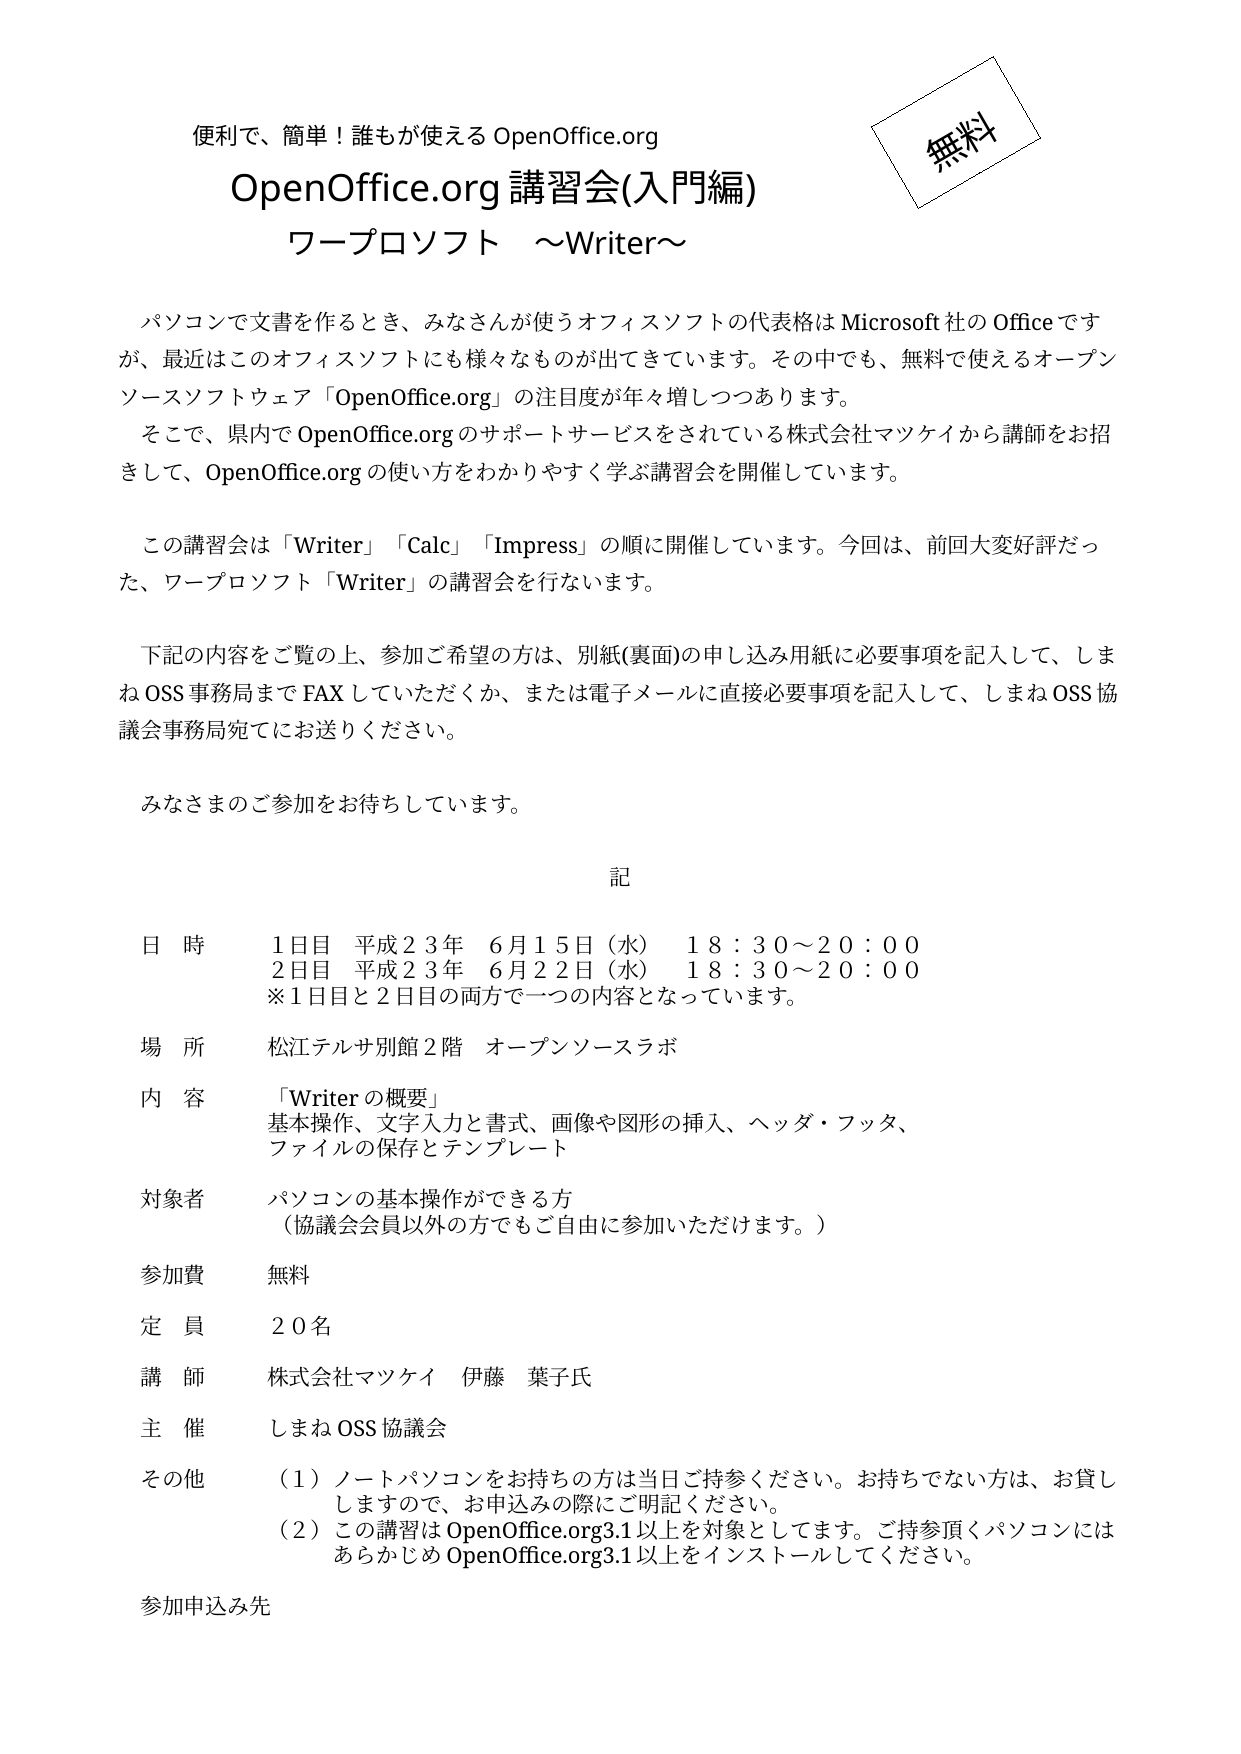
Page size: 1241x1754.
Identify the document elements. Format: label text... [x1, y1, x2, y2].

text そこで、県内でOpenOffice.orgのサポートサービスをされている株式会社マツケイから講師をお招きして、OpenOffice.orgの使い方をわかりやすく学ぶ講習会を開催しています。 [118, 417, 1122, 486]
text 講 師 株式会社マツケイ 伊藤 葉子氏 [118, 1365, 1122, 1391]
text 参加費 無料 [118, 1263, 1122, 1289]
text ２日目 平成２３年 ６月２２日（水） １８：３０〜２０：００ [118, 958, 1122, 984]
text 定 員 ２０名 [118, 1314, 1122, 1340]
text 記 [118, 860, 1122, 891]
text 対象者 パソコンの基本操作ができる方 [118, 1187, 1122, 1213]
text （２）この講習はOpenOffice.org3.1以上を対象としてます。ご持参頂くパソコンには [118, 1518, 1122, 1543]
text 主 催 しまねOSS協議会 [118, 1416, 1122, 1441]
text あらかじめOpenOffice.org3.1以上をインストールしてください。 [118, 1543, 1122, 1568]
text その他 （１）ノートパソコンをお持ちの方は当日ご持参ください。お持ちでない方は、お貸し [118, 1467, 1122, 1492]
text パソコンで文書を作るとき、みなさんが使うオフィスソフトの代表格はMicrosoft社のOfficeですが、最近はこのオフィスソフトにも様々なものが出てきています。その中でも、無料で使えるオープンソースソフトウェア「OpenOffice.org」の注目度が年々増しつつあります。 [118, 305, 1122, 411]
text 日 時 １日目 平成２３年 ６月１５日（水） １８：３０〜２０：００ [118, 933, 1122, 958]
text （協議会会員以外の方でもご自由に参加いただけます。） [118, 1213, 1122, 1238]
text 場 所 松江テルサ別館２階 オープンソースラボ [118, 1035, 1122, 1060]
text しますので、お申込みの際にご明記ください。 [118, 1492, 1122, 1518]
text 基本操作、文字入力と書式、画像や図形の挿入、ヘッダ・フッタ、 [118, 1111, 1122, 1136]
text ファイルの保存とテンプレート [118, 1136, 1122, 1162]
text OpenOffice.org講習会(入門編) [118, 157, 1122, 212]
text 参加申込み先 [118, 1594, 1122, 1619]
text 内 容 「Writerの概要」 [118, 1086, 1122, 1111]
text 便利で、簡単！誰もが使えるOpenOffice.org [118, 118, 1122, 151]
text ワープロソフト 〜Writer〜 [118, 218, 1122, 263]
text ※１日目と２日目の両方で一つの内容となっています。 [118, 984, 1122, 1009]
text この講習会は「Writer」「Calc」「Impress」の順に開催しています。今回は、前回大変好評だった、ワープロソフト「Writer」の講習会を行ないます。 [118, 528, 1122, 597]
text みなさまのご参加をお待ちしています。 [118, 787, 1122, 818]
text 下記の内容をご覧の上、参加ご希望の方は、別紙(裏面)の申し込み用紙に必要事項を記入して、しまねOSS事務局までFAXしていただくか、または電子メールに直接必要事項を記入して、しまねOSS協議会事務局宛てにお送りください。 [118, 639, 1122, 745]
